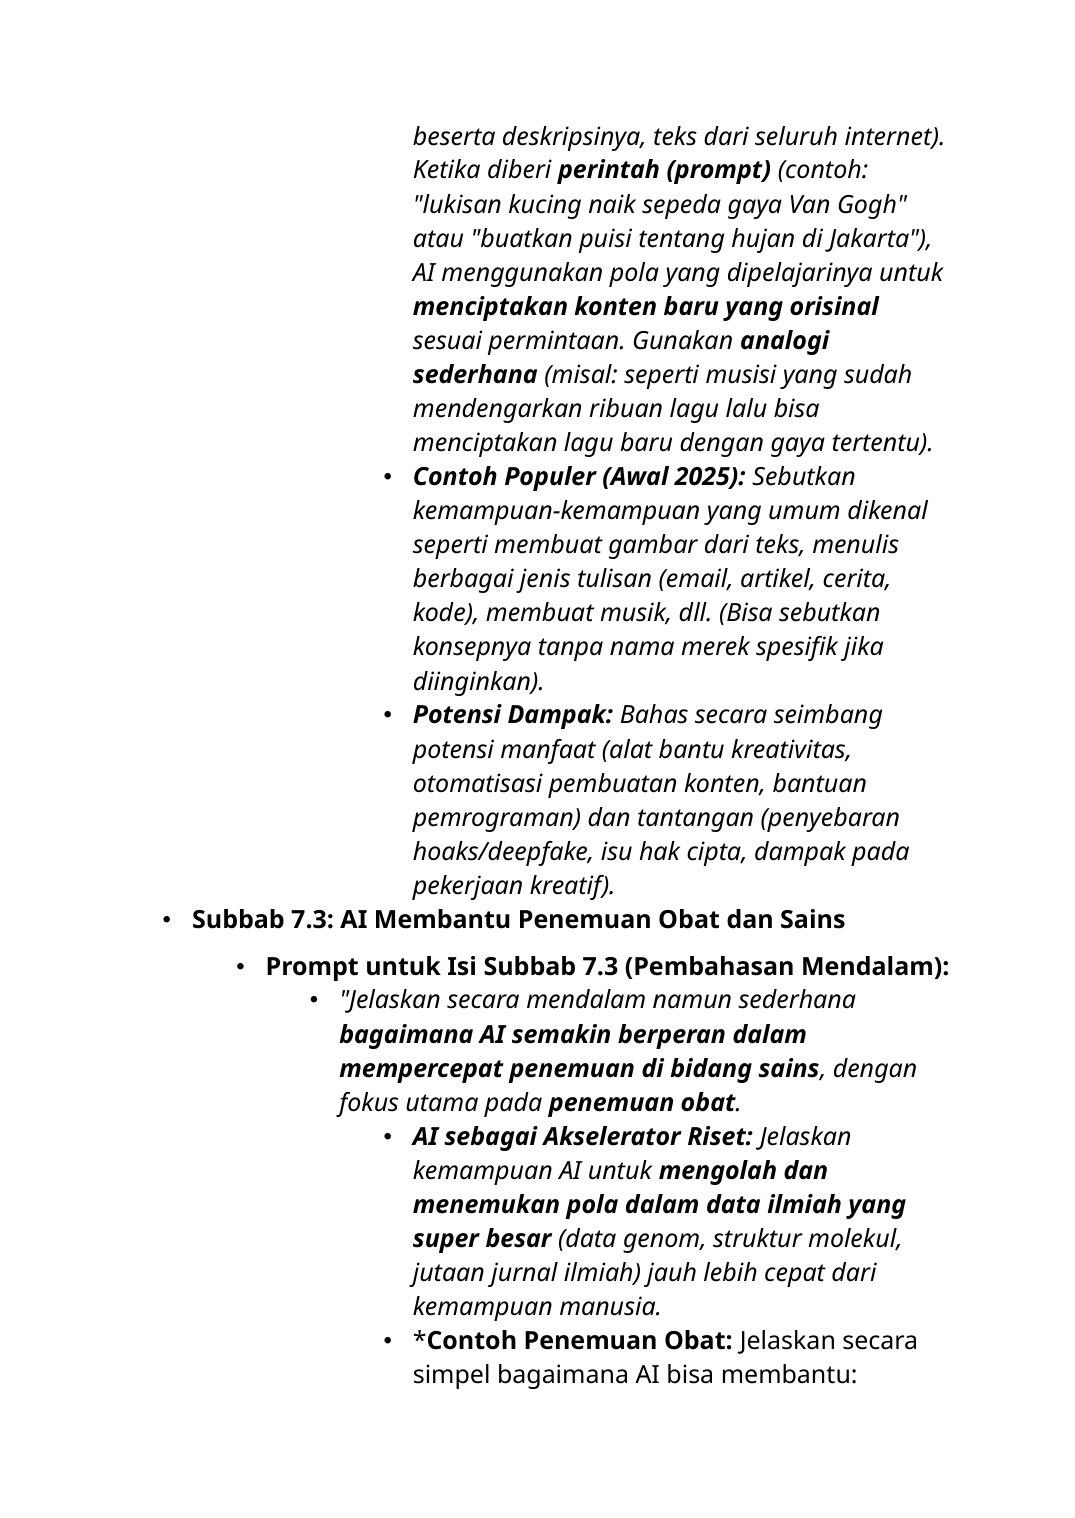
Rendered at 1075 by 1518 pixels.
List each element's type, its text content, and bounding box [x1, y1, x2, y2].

list Prompt untuk Isi Subbab 7.3 (Pembahasan Mendalam): [236, 948, 957, 982]
list beserta deskripsinya, teks dari seluruh internet). Ketika diberi perintah (prompt) (contoh: "lukisan kucing naik sepeda gaya Van Gogh" atau "buatkan puisi tentang hujan di Jakarta"), AI menggunakan pola yang dipelajarinya untuk menciptakan konten baru yang orisinal sesuai permintaan. Gunakan analogi sederhana (misal: seperti musisi yang sudah mendengarkan ribuan lagu lalu bisa menciptakan lagu baru dengan gaya tertentu). [383, 118, 957, 459]
list Subbab 7.3: AI Membantu Penemuan Obat dan Sains [162, 902, 957, 936]
list AI sebagai Akselerator Riset: Jelaskan kemampuan AI untuk mengolah dan menemukan pola dalam data ilmiah yang super besar (data genom, struktur molekul, jutaan jurnal ilmiah) jauh lebih cepat dari kemampuan manusia. [383, 1118, 957, 1323]
list *Contoh Penemuan Obat: Jelaskan secara simpel bagaimana AI bisa membantu: [383, 1323, 957, 1391]
list Potensi Dampak: Bahas secara seimbang potensi manfaat (alat bantu kreativitas, otomatisasi pembuatan konten, bantuan pemrograman) dan tantangan (penyebaran hoaks/deepfake, isu hak cipta, dampak pada pekerjaan kreatif). [383, 697, 957, 902]
list Contoh Populer (Awal 2025): Sebutkan kemampuan-kemampuan yang umum dikenal seperti membuat gambar dari teks, menulis berbagai jenis tulisan (email, artikel, cerita, kode), membuat musik, dll. (Bisa sebutkan konsepnya tanpa nama merek spesifik jika diinginkan). [383, 459, 957, 697]
list "Jelaskan secara mendalam namun sederhana bagaimana AI semakin berperan dalam mempercepat penemuan di bidang sains, dengan fokus utama pada penemuan obat. [309, 982, 957, 1118]
